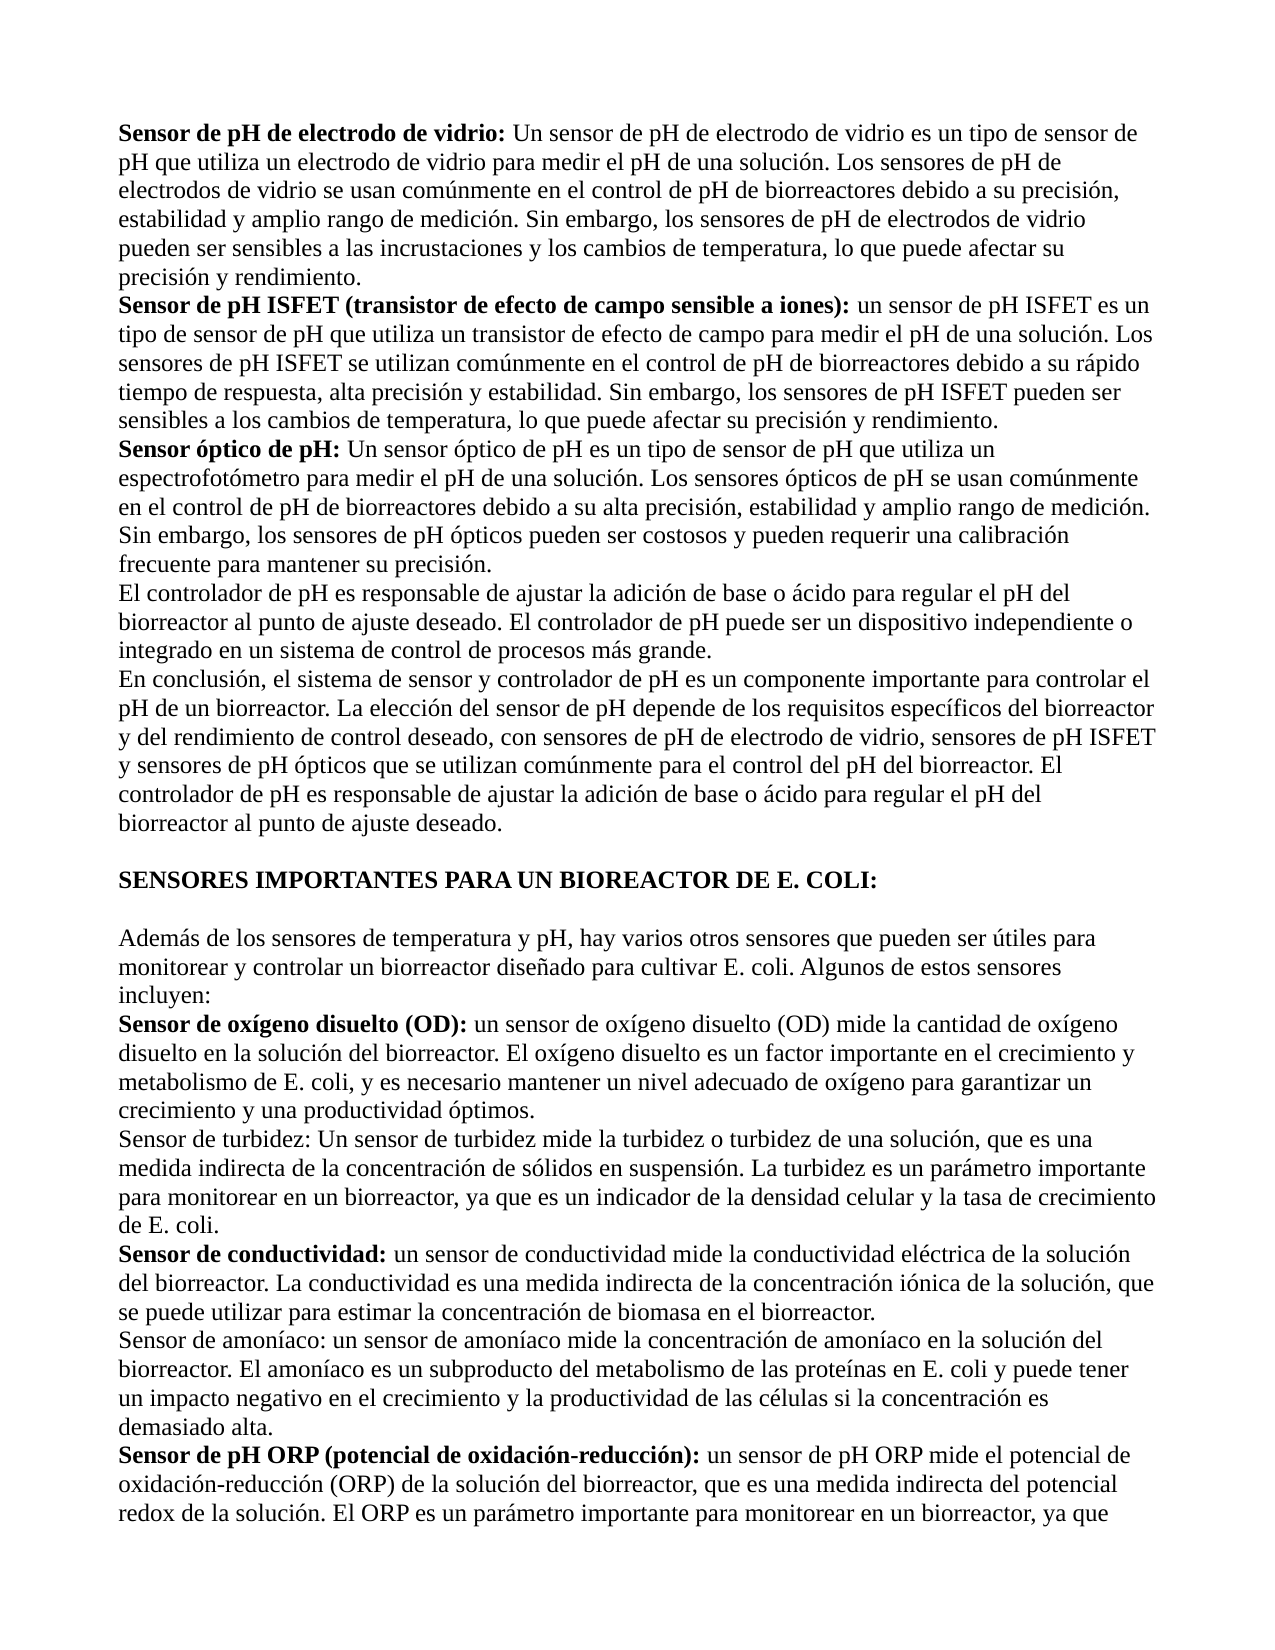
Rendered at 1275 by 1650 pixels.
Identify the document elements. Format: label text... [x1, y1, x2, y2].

text Sensor de pH ORP (potencial de oxidación-reducción): un sensor de pH ORP mide el potencial de oxidación-reducción (ORP) de la solución del biorreactor, que es una medida indirecta del potencial redox de la solución. El ORP es un parámetro importante para monitorear en un biorreactor, ya que [118, 1441, 1157, 1527]
text Sensor óptico de pH: Un sensor óptico de pH es un tipo de sensor de pH que utiliza un espectrofotómetro para medir el pH de una solución. Los sensores ópticos de pH se usan comúnmente en el control de pH de biorreactores debido a su alta precisión, estabilidad y amplio rango de medición. Sin embargo, los sensores de pH ópticos pueden ser costosos y pueden requerir una calibración frecuente para mantener su precisión. [118, 434, 1157, 578]
text El controlador de pH es responsable de ajustar la adición de base o ácido para regular el pH del biorreactor al punto de ajuste deseado. El controlador de pH puede ser un dispositivo independiente o integrado en un sistema de control de procesos más grande. [118, 578, 1157, 664]
text Además de los sensores de temperatura y pH, hay varios otros sensores que pueden ser útiles para monitorear y controlar un biorreactor diseñado para cultivar E. coli. Algunos de estos sensores incluyen: [118, 923, 1157, 1009]
text SENSORES IMPORTANTES PARA UN BIOREACTOR DE E. COLI: [118, 866, 1157, 894]
text Sensor de pH ISFET (transistor de efecto de campo sensible a iones): un sensor de pH ISFET es un tipo de sensor de pH que utiliza un transistor de efecto de campo para medir el pH de una solución. Los sensores de pH ISFET se utilizan comúnmente en el control de pH de biorreactores debido a su rápido tiempo de respuesta, alta precisión y estabilidad. Sin embargo, los sensores de pH ISFET pueden ser sensibles a los cambios de temperatura, lo que puede afectar su precisión y rendimiento. [118, 291, 1157, 434]
text Sensor de turbidez: Un sensor de turbidez mide la turbidez o turbidez de una solución, que es una medida indirecta de la concentración de sólidos en suspensión. La turbidez es un parámetro importante para monitorear en un biorreactor, ya que es un indicador de la densidad celular y la tasa de crecimiento de E. coli. [118, 1124, 1157, 1239]
text Sensor de conductividad: un sensor de conductividad mide la conductividad eléctrica de la solución del biorreactor. La conductividad es una medida indirecta de la concentración iónica de la solución, que se puede utilizar para estimar la concentración de biomasa en el biorreactor. [118, 1239, 1157, 1326]
text En conclusión, el sistema de sensor y controlador de pH es un componente importante para controlar el pH de un biorreactor. La elección del sensor de pH depende de los requisitos específicos del biorreactor y del rendimiento de control deseado, con sensores de pH de electrodo de vidrio, sensores de pH ISFET y sensores de pH ópticos que se utilizan comúnmente para el control del pH del biorreactor. El controlador de pH es responsable de ajustar la adición de base o ácido para regular el pH del biorreactor al punto de ajuste deseado. [118, 664, 1157, 837]
text Sensor de oxígeno disuelto (OD): un sensor de oxígeno disuelto (OD) mide la cantidad de oxígeno disuelto en la solución del biorreactor. El oxígeno disuelto es un factor importante en el crecimiento y metabolismo de E. coli, y es necesario mantener un nivel adecuado de oxígeno para garantizar un crecimiento y una productividad óptimos. [118, 1009, 1157, 1124]
text Sensor de pH de electrodo de vidrio: Un sensor de pH de electrodo de vidrio es un tipo de sensor de pH que utiliza un electrodo de vidrio para medir el pH de una solución. Los sensores de pH de electrodos de vidrio se usan comúnmente en el control de pH de biorreactores debido a su precisión, estabilidad y amplio rango de medición. Sin embargo, los sensores de pH de electrodos de vidrio pueden ser sensibles a las incrustaciones y los cambios de temperatura, lo que puede afectar su precisión y rendimiento. [118, 118, 1157, 291]
text Sensor de amoníaco: un sensor de amoníaco mide la concentración de amoníaco en la solución del biorreactor. El amoníaco es un subproducto del metabolismo de las proteínas en E. coli y puede tener un impacto negativo en el crecimiento y la productividad de las células si la concentración es demasiado alta. [118, 1326, 1157, 1441]
